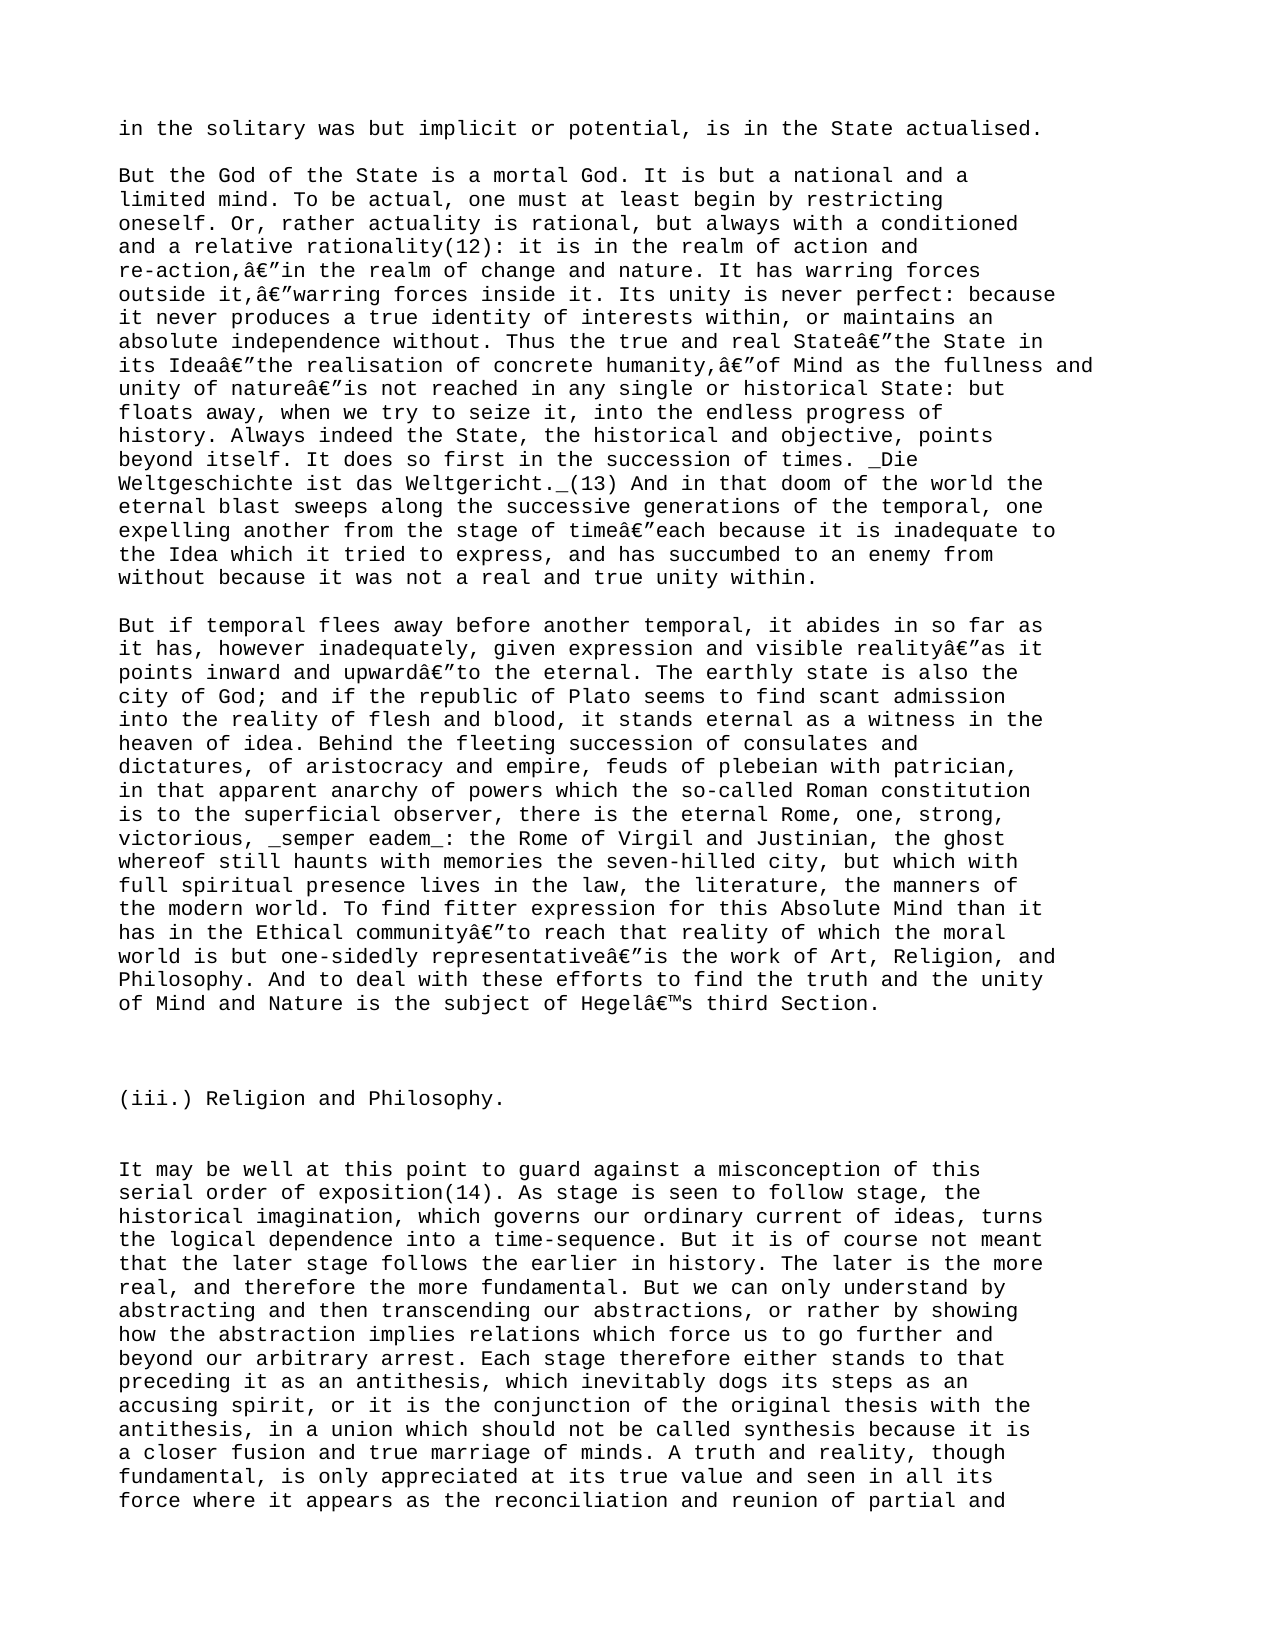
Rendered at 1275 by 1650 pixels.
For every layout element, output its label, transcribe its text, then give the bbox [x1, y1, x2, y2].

text Philosophy. And to deal with these efforts to find the truth and the unity [118, 969, 1157, 993]
text is to the superficial observer, there is the eternal Rome, one, strong, [118, 804, 1157, 827]
text absolute independence without. Thus the true and real Stateâ€”the State in [118, 331, 1157, 354]
text antithesis, in a union which should not be called synthesis because it is [118, 1419, 1157, 1442]
text But the God of the State is a mortal God. It is but a national and a [118, 165, 1157, 189]
text world is but one-sidedly representativeâ€”is the work of Art, Religion, and [118, 946, 1157, 969]
text unity of natureâ€”is not reached in any single or historical State: but [118, 378, 1157, 402]
text the modern world. To find fitter expression for this Absolute Mind than it [118, 898, 1157, 922]
text preceding it as an antithesis, which inevitably dogs its steps as an [118, 1371, 1157, 1395]
text has in the Ethical communityâ€”to reach that reality of which the moral [118, 922, 1157, 946]
text But if temporal flees away before another temporal, it abides in so far as [118, 615, 1157, 638]
text real, and therefore the more fundamental. But we can only understand by [118, 1277, 1157, 1300]
text in the solitary was but implicit or potential, is in the State actualised. [118, 118, 1157, 142]
text it never produces a true identity of interests within, or maintains an [118, 307, 1157, 331]
text (iii.) Religion and Philosophy. [118, 1088, 1157, 1111]
text the logical dependence into a time-sequence. But it is of course not meant [118, 1229, 1157, 1253]
text heaven of idea. Behind the fleeting succession of consulates and [118, 733, 1157, 757]
text historical imagination, which governs our ordinary current of ideas, turns [118, 1206, 1157, 1229]
text victorious, _semper eadem_: the Rome of Virgil and Justinian, the ghost [118, 827, 1157, 851]
text limited mind. To be actual, one must at least begin by restricting [118, 189, 1157, 213]
text into the reality of flesh and blood, it stands eternal as a witness in the [118, 709, 1157, 733]
text It may be well at this point to guard against a misconception of this [118, 1158, 1157, 1182]
text eternal blast sweeps along the successive generations of the temporal, one [118, 496, 1157, 520]
text the Idea which it tried to express, and has succumbed to an enemy from [118, 544, 1157, 567]
text of Mind and Nature is the subject of Hegelâ€™s third Section. [118, 993, 1157, 1017]
text and a relative rationality(12): it is in the realm of action and [118, 236, 1157, 260]
text abstracting and then transcending our abstractions, or rather by showing [118, 1300, 1157, 1324]
text that the later stage follows the earlier in history. The later is the more [118, 1253, 1157, 1277]
text a closer fusion and true marriage of minds. A truth and reality, though [118, 1442, 1157, 1466]
text full spiritual presence lives in the law, the literature, the manners of [118, 875, 1157, 898]
text re-action,â€”in the realm of change and nature. It has warring forces [118, 260, 1157, 284]
text serial order of exposition(14). As stage is seen to follow stage, the [118, 1182, 1157, 1206]
text floats away, when we try to seize it, into the endless progress of [118, 402, 1157, 426]
text city of God; and if the republic of Plato seems to find scant admission [118, 686, 1157, 709]
text beyond itself. It does so first in the succession of times. _Die [118, 449, 1157, 473]
text accusing spirit, or it is the conjunction of the original thesis with the [118, 1395, 1157, 1419]
text Weltgeschichte ist das Weltgericht._(13) And in that doom of the world the [118, 473, 1157, 496]
text in that apparent anarchy of powers which the so-called Roman constitution [118, 780, 1157, 804]
text dictatures, of aristocracy and empire, feuds of plebeian with patrician, [118, 757, 1157, 780]
text without because it was not a real and true unity within. [118, 567, 1157, 591]
text points inward and upwardâ€”to the eternal. The earthly state is also the [118, 662, 1157, 686]
text how the abstraction implies relations which force us to go further and [118, 1324, 1157, 1348]
text its Ideaâ€”the realisation of concrete humanity,â€”of Mind as the fullness and [118, 354, 1157, 378]
text it has, however inadequately, given expression and visible realityâ€”as it [118, 638, 1157, 662]
text expelling another from the stage of timeâ€”each because it is inadequate to [118, 520, 1157, 544]
text oneself. Or, rather actuality is rational, but always with a conditioned [118, 213, 1157, 236]
text fundamental, is only appreciated at its true value and seen in all its [118, 1466, 1157, 1489]
text beyond our arbitrary arrest. Each stage therefore either stands to that [118, 1348, 1157, 1371]
text whereof still haunts with memories the seven-hilled city, but which with [118, 851, 1157, 875]
text outside it,â€”warring forces inside it. Its unity is never perfect: because [118, 284, 1157, 307]
text history. Always indeed the State, the historical and objective, points [118, 426, 1157, 449]
text force where it appears as the reconciliation and reunion of partial and [118, 1489, 1157, 1513]
